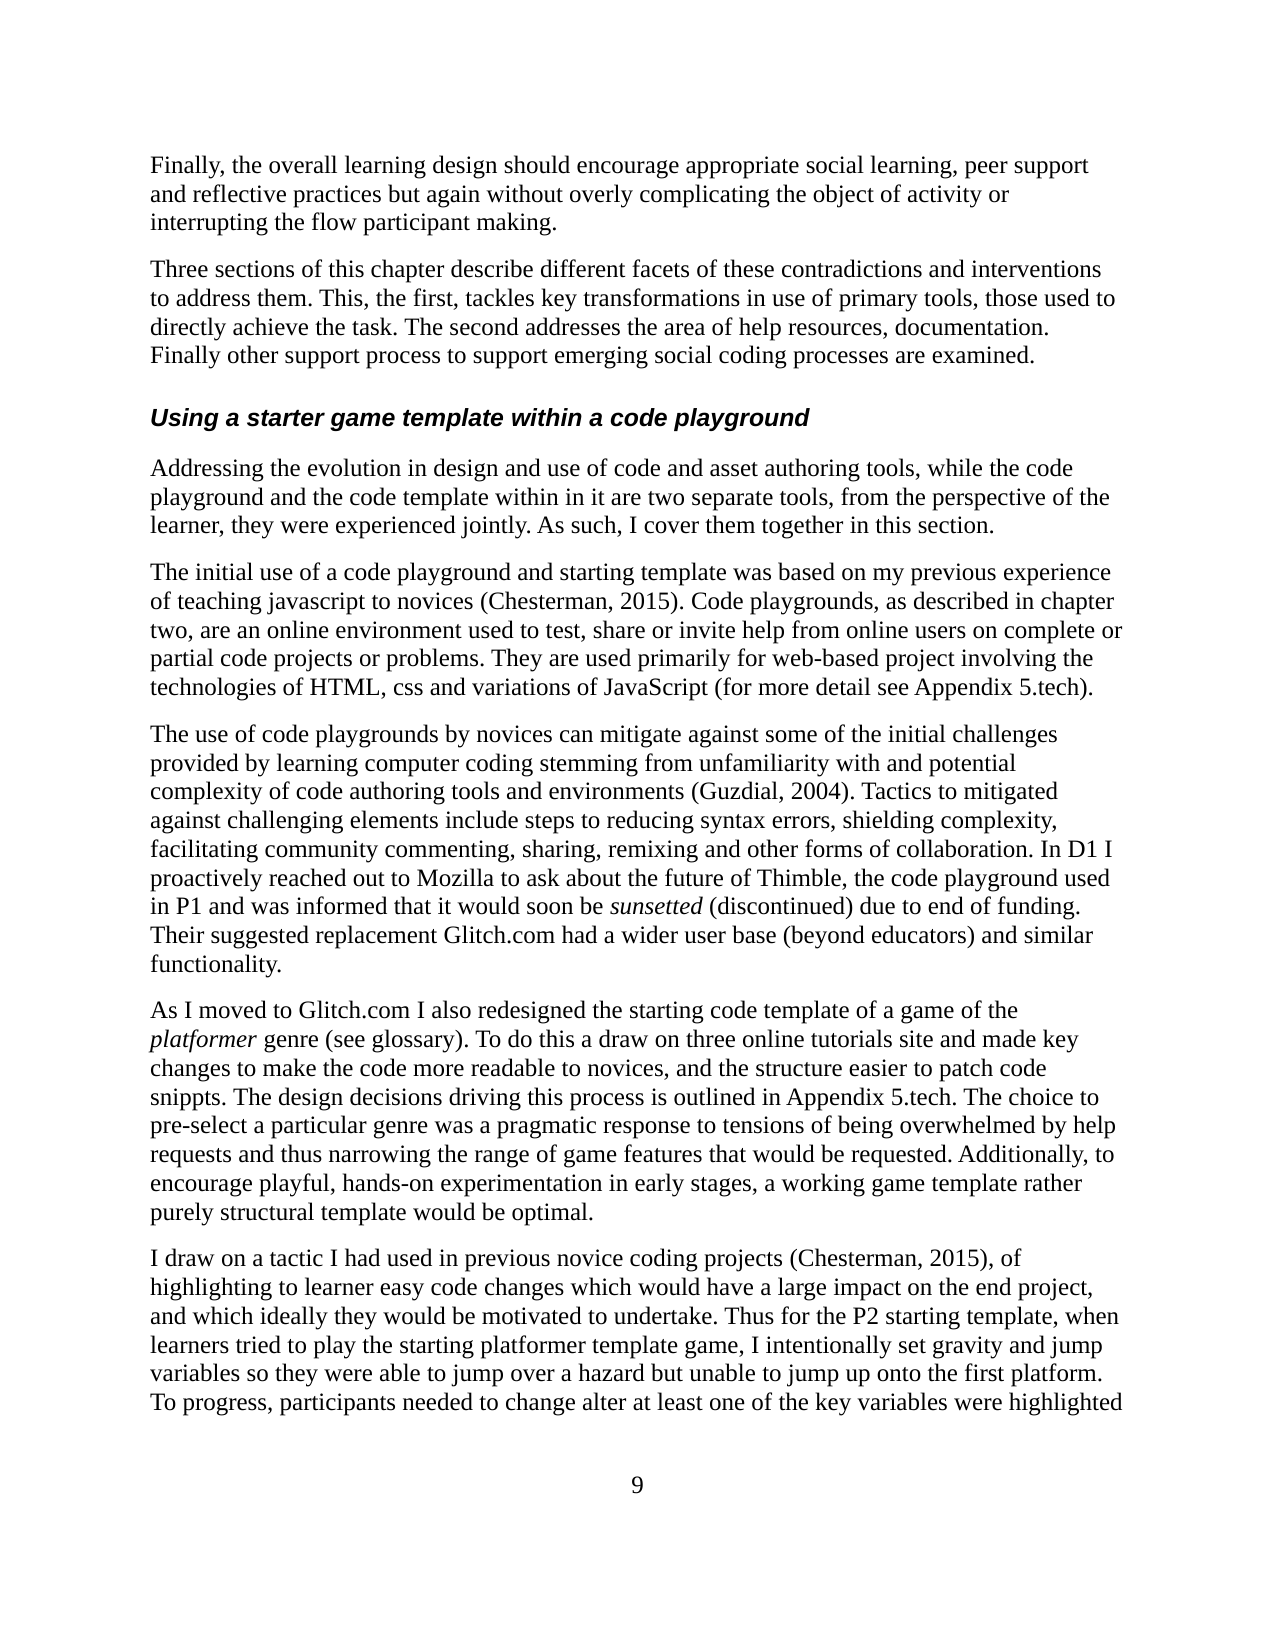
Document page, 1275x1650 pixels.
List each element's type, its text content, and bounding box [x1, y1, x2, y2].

text I draw on a tactic I had used in previous novice coding projects (Chesterman, 2015), of highlighting to learner easy code changes which would have a large impact on the end project, and which ideally they would be motivated to undertake. Thus for the P2 starting template, when learners tried to play the starting platformer template game, I intentionally set gravity and jump variables so they were able to jump over a hazard but unable to jump up onto the first platform. To progress, participants needed to change alter at least one of the key variables were highlighted [150, 1243, 1125, 1416]
text As I moved to Glitch.com I also redesigned the starting code template of a game of the platformer genre (see glossary). To do this a draw on three online tutorials site and made key changes to make the code more readable to novices, and the structure easier to patch code snippts. The design decisions driving this process is outlined in Appendix 5.tech. The choice to pre-select a particular genre was a pragmatic response to tensions of being overwhelmed by help requests and thus narrowing the range of game features that would be requested. Additionally, to encourage playful, hands-on experimentation in early stages, a working game template rather purely structural template would be optimal. [150, 996, 1125, 1226]
text Three sections of this chapter describe different facets of these contradictions and interventions to address them. This, the first, tackles key transformations in use of primary tools, those used to directly achieve the task. The second addresses the area of help resources, documentation. Finally other support process to support emerging social coding processes are examined. [150, 254, 1125, 369]
subtitle Using a starter game template within a code playground [150, 403, 1125, 432]
text The use of code playgrounds by novices can mitigate against some of the initial challenges provided by learning computer coding stemming from unfamiliarity with and potential complexity of code authoring tools and environments (Guzdial, 2004). Tactics to mitigated against challenging elements include steps to reducing syntax errors, shielding complexity, facilitating community commenting, sharing, remixing and other forms of collaboration. In D1 I proactively reached out to Mozilla to ask about the future of Thimble, the code playground used in P1 and was informed that it would soon be sunsetted (discontinued) due to end of funding. Their suggested replacement Glitch.com had a wider user base (beyond educators) and similar functionality. [150, 719, 1125, 978]
text The initial use of a code playground and starting template was based on my previous experience of teaching javascript to novices (Chesterman, 2015). Code playgrounds, as described in chapter two, are an online environment used to test, share or invite help from online users on complete or partial code projects or problems. They are used primarily for web-based project involving the technologies of HTML, css and variations of JavaScript (for more detail see Appendix 5.tech). [150, 557, 1125, 701]
text Finally, the overall learning design should encourage appropriate social learning, peer support and reflective practices but again without overly complicating the object of activity or interrupting the flow participant making. [150, 150, 1125, 236]
text Addressing the evolution in design and use of code and asset authoring tools, while the code playground and the code template within in it are two separate tools, from the perspective of the learner, they were experienced jointly. As such, I cover them together in this section. [150, 453, 1125, 539]
